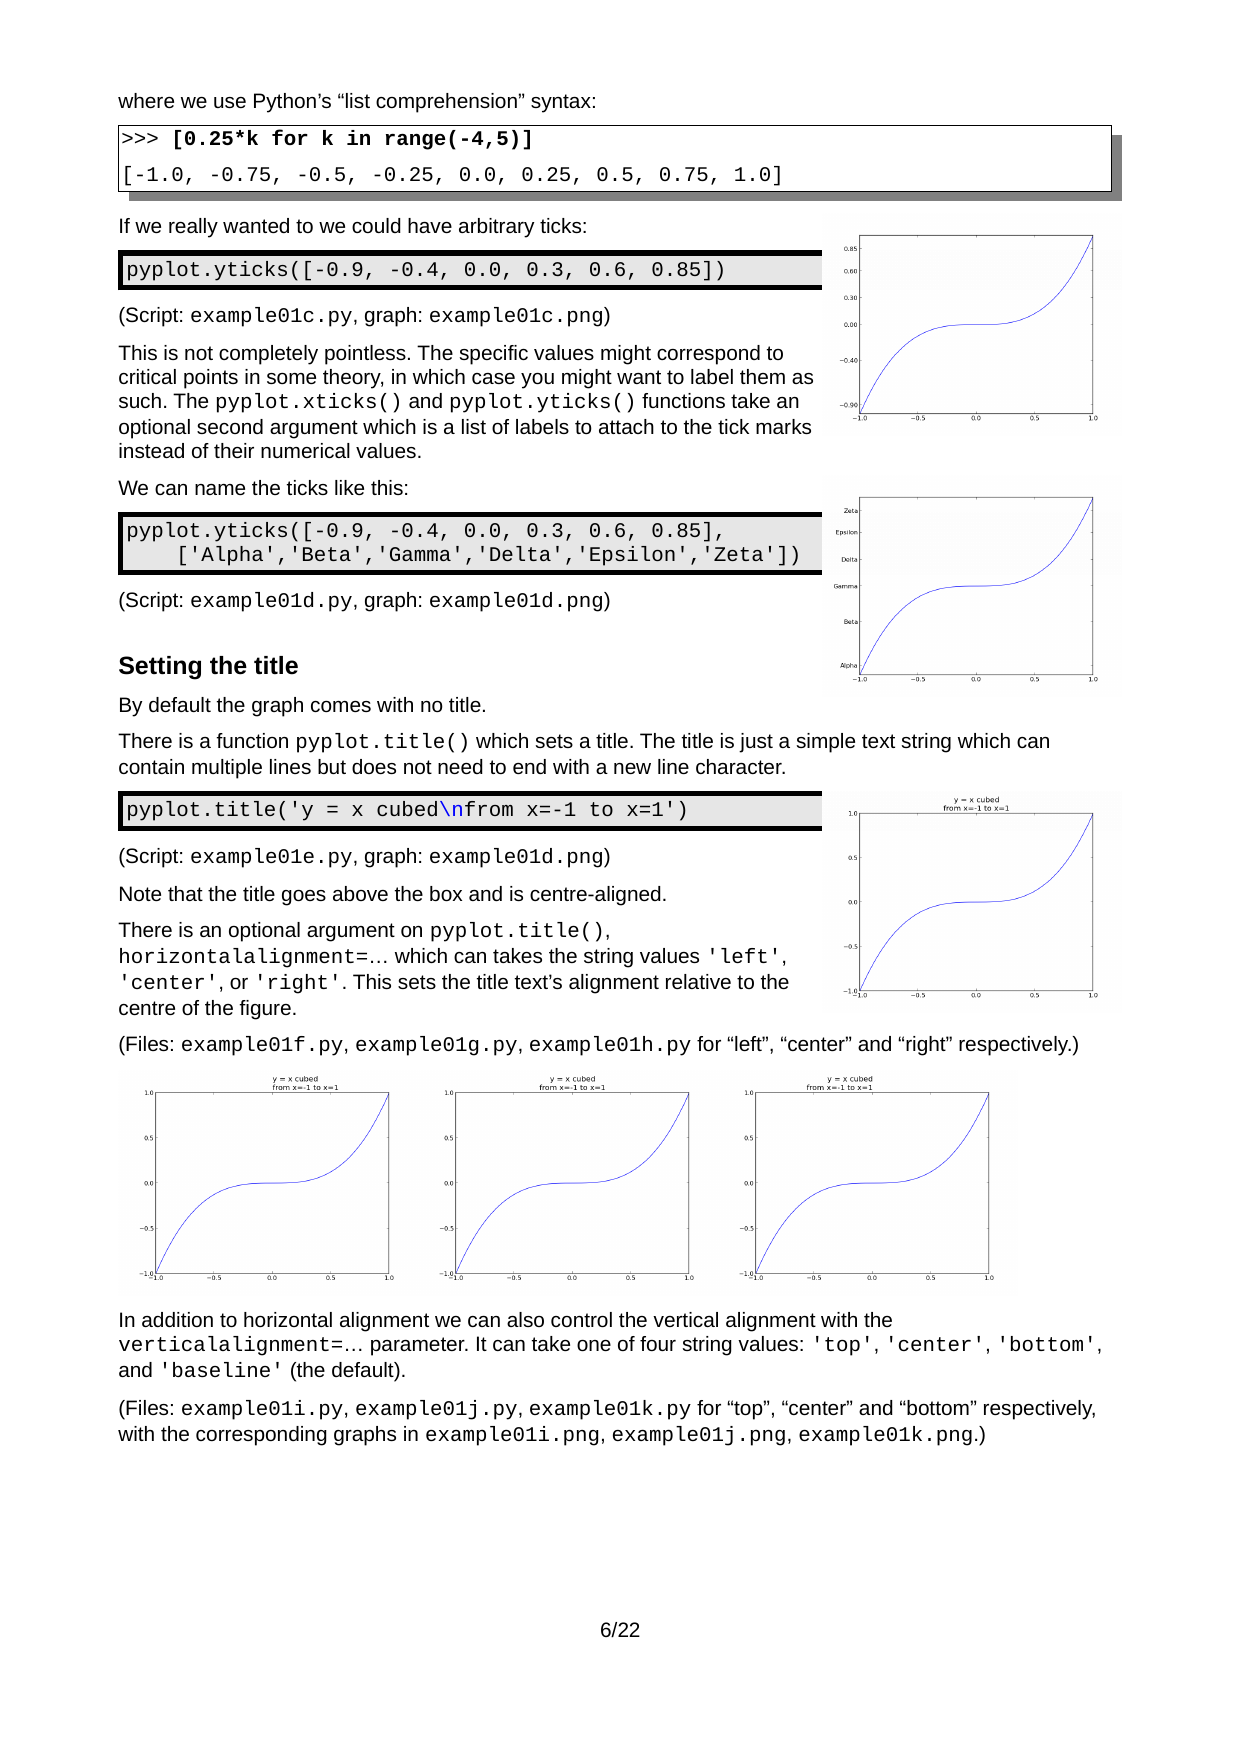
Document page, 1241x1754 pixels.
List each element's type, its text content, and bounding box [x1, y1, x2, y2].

text >>> [0.25*k for k in range(-4,5)] [119, 126, 1111, 152]
text There is an optional argument on pyplot.title(), horizontalalignment=… which can takes the string values 'left', 'center', or 'right'. This sets the title text’s alignment relative to the centre of the figure. [118, 918, 1122, 1020]
text (Script: example01c.py, graph: example01c.png) [118, 303, 822, 329]
text In addition to horizontal alignment we can also control the vertical alignment with the verticalalignment=… parameter. It can take one of four string values: 'top', 'center', 'bottom', and 'baseline' (the default). [118, 1308, 1122, 1384]
text There is a function pyplot.title() which sets a title. The title is just a simple text string which can contain multiple lines but does not need to end with a new line character. [118, 729, 1122, 779]
picture [822, 791, 1123, 1013]
text (Files: example01f.py, example01g.py, example01h.py for “left”, “center” and “right” respectively.) [118, 1032, 1122, 1058]
text (Files: example01i.py, example01j.py, example01k.py for “top”, “center” and “bottom” respectively, with the corresponding graphs in example01i.png, example01j.png, example01k.png.) [118, 1396, 1122, 1448]
text We can name the ticks like this: [118, 475, 822, 499]
picture [822, 475, 1123, 697]
text If we really wanted to we could have arbitrary ticks: [118, 214, 822, 238]
picture [822, 213, 1123, 436]
text This is not completely pointless. The specific values might correspond to critical points in some theory, in which case you might want to label them as such. The pyplot.xticks() and pyplot.yticks() functions take an optional second argument which is a list of labels to attach to the tick marks instead of their numerical values. [118, 341, 1122, 463]
text pyplot.yticks([-0.9, -0.4, 0.0, 0.3, 0.6, 0.85], ['Alpha','Beta','Gamma','Delta','Epsilon','Zeta']) [123, 517, 822, 570]
text (Script: example01d.py, graph: example01d.png) [118, 588, 822, 614]
picture [118, 1070, 1019, 1296]
text pyplot.yticks([-0.9, -0.4, 0.0, 0.3, 0.6, 0.85]) [123, 256, 822, 285]
text Note that the title goes above the box and is centre-aligned. [118, 882, 822, 906]
text (Script: example01e.py, graph: example01d.png) [118, 843, 822, 869]
text [-1.0, -0.75, -0.5, -0.25, 0.0, 0.25, 0.5, 0.75, 1.0] [119, 161, 1111, 191]
subtitle Setting the title [118, 651, 822, 680]
text pyplot.title('y = x cubed\nfrom x=-1 to x=1') [123, 796, 822, 826]
text where we use Python’s “list comprehension” syntax: [118, 88, 1122, 112]
text By default the graph comes with no title. [118, 692, 1122, 716]
